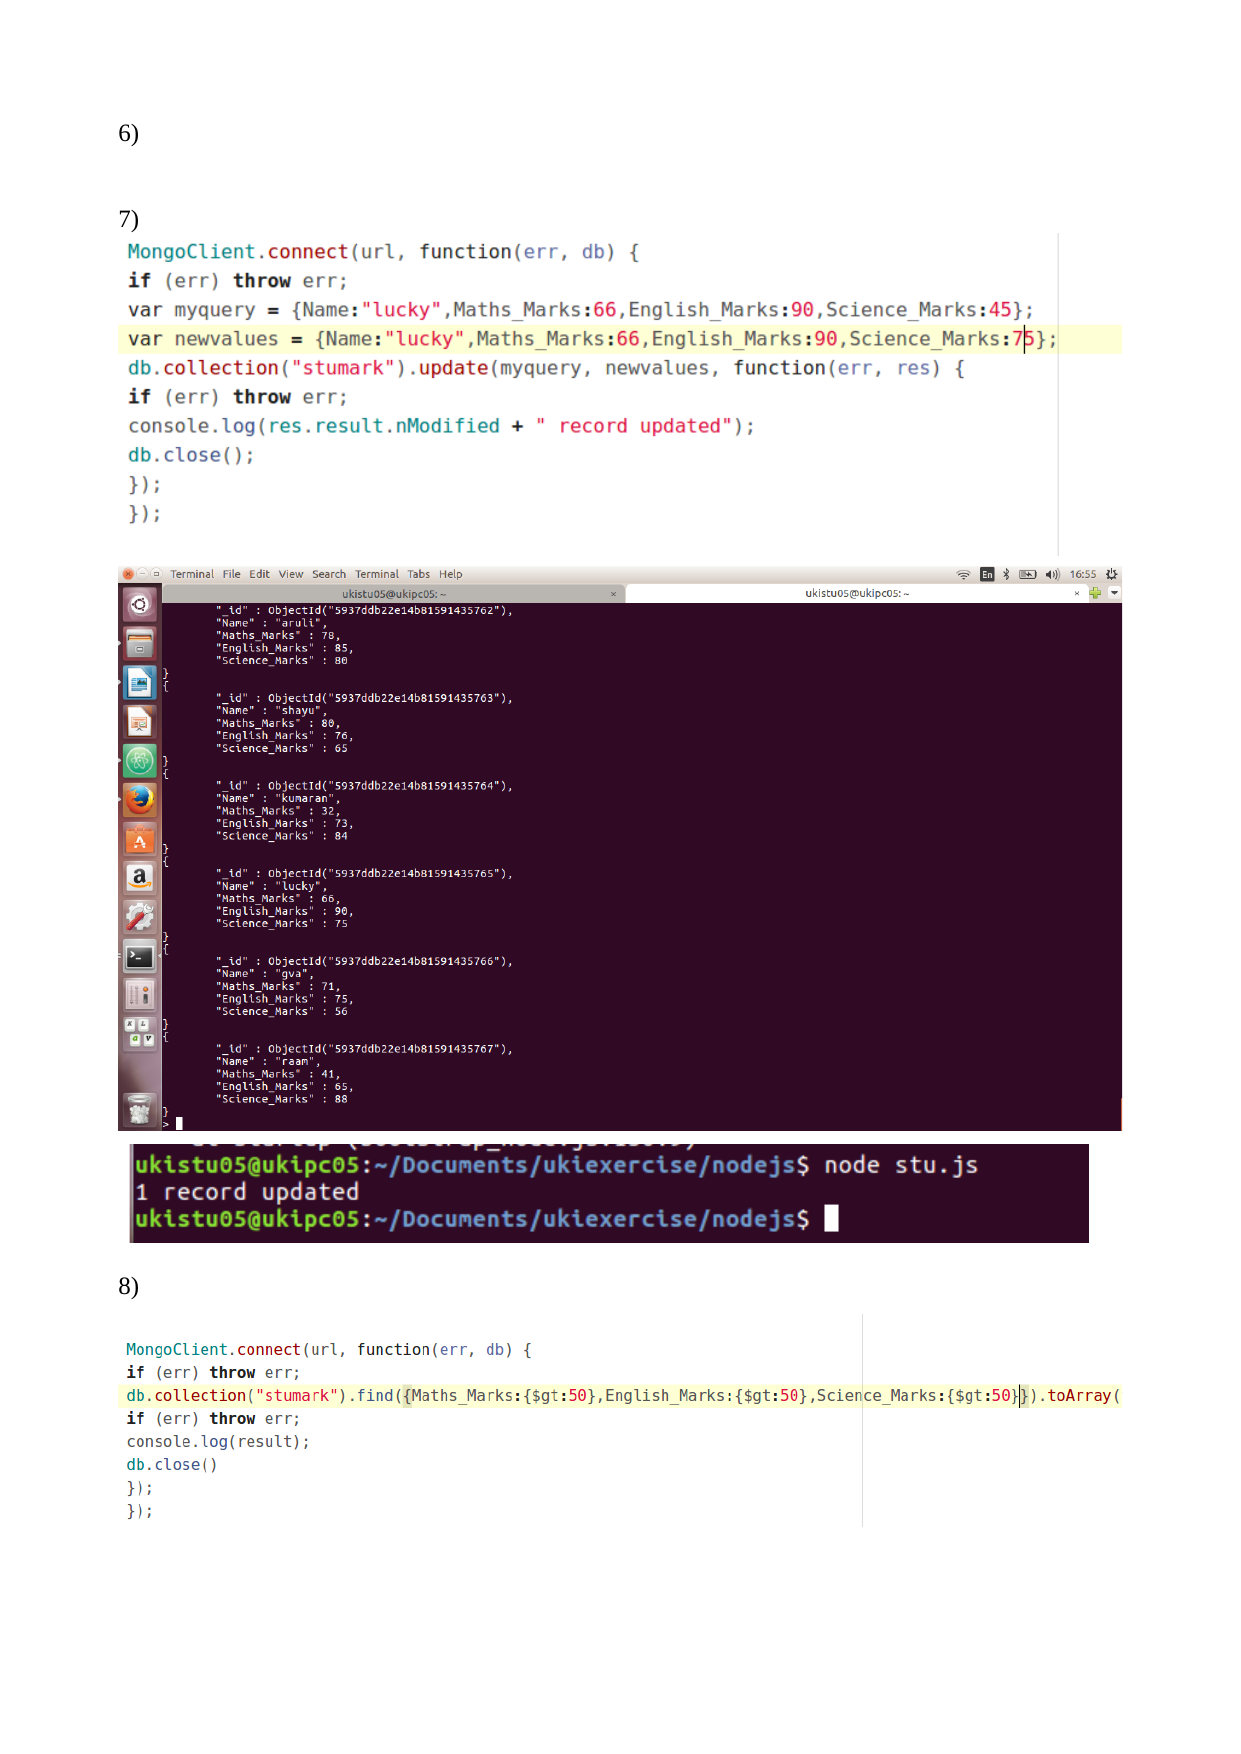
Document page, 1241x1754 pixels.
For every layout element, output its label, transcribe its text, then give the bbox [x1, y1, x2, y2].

picture [118, 1314, 1123, 1527]
picture [118, 566, 1123, 1131]
picture [118, 233, 1123, 556]
text 6) [118, 118, 1122, 147]
text 7) [118, 204, 1122, 233]
text 8) [118, 1271, 1122, 1300]
picture [129, 1144, 1089, 1243]
